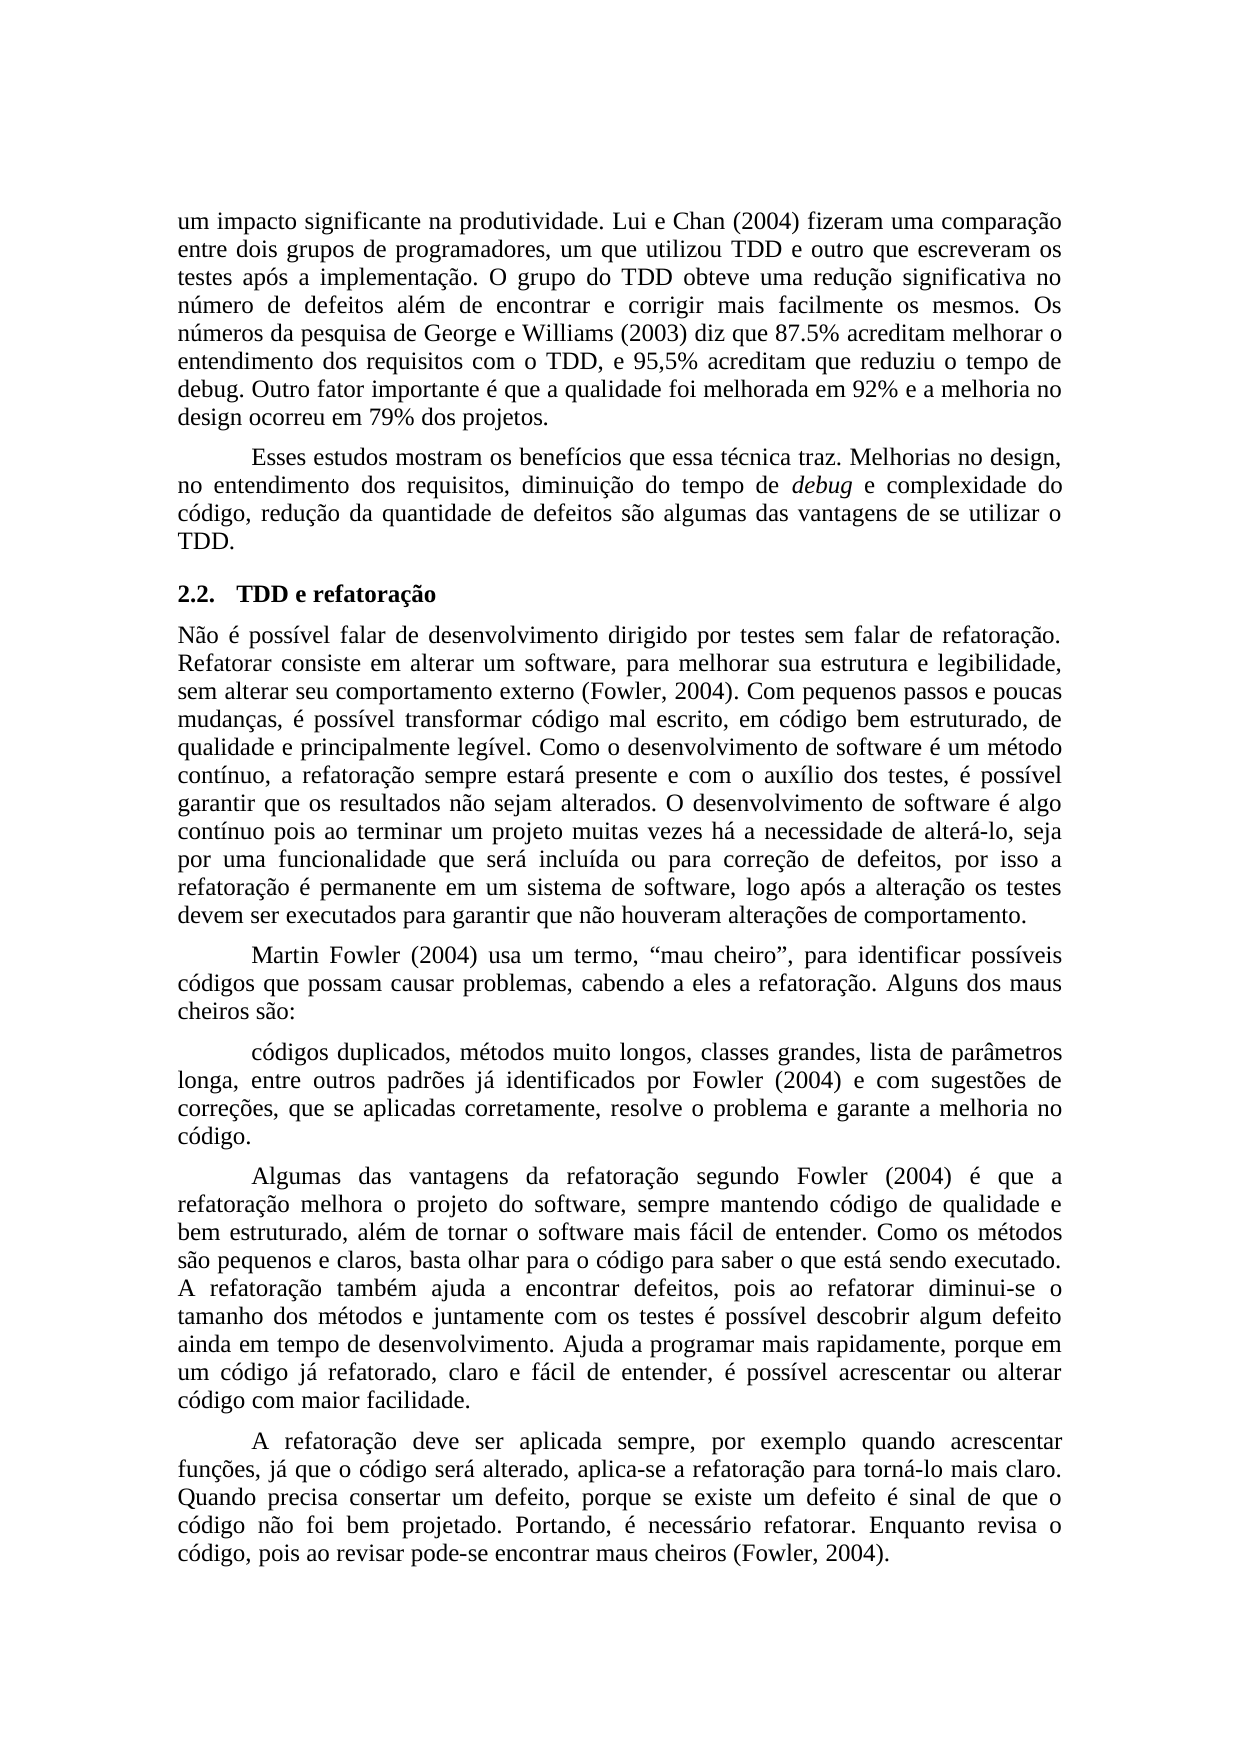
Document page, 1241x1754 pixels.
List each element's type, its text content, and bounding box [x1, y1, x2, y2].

text um impacto significante na produtividade. Lui e Chan (2004) fizeram uma comparação entre dois grupos de programadores, um que utilizou TDD e outro que escreveram os testes após a implementação. O grupo do TDD obteve uma redução significativa no número de defeitos além de encontrar e corrigir mais facilmente os mesmos. Os números da pesquisa de George e Williams (2003) diz que 87.5% acreditam melhorar o entendimento dos requisitos com o TDD, e 95,5% acreditam que reduziu o tempo de debug. Outro fator importante é que a qualidade foi melhorada em 92% e a melhoria no design ocorreu em 79% dos projetos. [177, 207, 1063, 431]
text códigos duplicados, métodos muito longos, classes grandes, lista de parâmetros longa, entre outros padrões já identificados por Fowler (2004) e com sugestões de correções, que se aplicadas corretamente, resolve o problema e garante a melhoria no código. [177, 1038, 1063, 1150]
text Martin Fowler (2004) usa um termo, “mau cheiro”, para identificar possíveis códigos que possam causar problemas, cabendo a eles a refatoração. Alguns dos maus cheiros são: [177, 941, 1063, 1025]
text Esses estudos mostram os benefícios que essa técnica traz. Melhorias no design, no entendimento dos requisitos, diminuição do tempo de debug e complexidade do código, redução da quantidade de defeitos são algumas das vantagens de se utilizar o TDD. [177, 443, 1063, 555]
title TDD e refatoração [177, 580, 1063, 608]
text A refatoração deve ser aplicada sempre, por exemplo quando acrescentar funções, já que o código será alterado, aplica-se a refatoração para torná-lo mais claro. Quando precisa consertar um defeito, porque se existe um defeito é sinal de que o código não foi bem projetado. Portando, é necessário refatorar. Enquanto revisa o código, pois ao revisar pode-se encontrar maus cheiros (Fowler, 2004). [177, 1427, 1063, 1567]
text Algumas das vantagens da refatoração segundo Fowler (2004) é que a refatoração melhora o projeto do software, sempre mantendo código de qualidade e bem estruturado, além de tornar o software mais fácil de entender. Como os métodos são pequenos e claros, basta olhar para o código para saber o que está sendo executado. A refatoração também ajuda a encontrar defeitos, pois ao refatorar diminui-se o tamanho dos métodos e juntamente com os testes é possível descobrir algum defeito ainda em tempo de desenvolvimento. Ajuda a programar mais rapidamente, porque em um código já refatorado, claro e fácil de entender, é possível acrescentar ou alterar código com maior facilidade. [177, 1162, 1063, 1414]
text Não é possível falar de desenvolvimento dirigido por testes sem falar de refatoração. Refatorar consiste em alterar um software, para melhorar sua estrutura e legibilidade, sem alterar seu comportamento externo (Fowler, 2004). Com pequenos passos e poucas mudanças, é possível transformar código mal escrito, em código bem estruturado, de qualidade e principalmente legível. Como o desenvolvimento de software é um método contínuo, a refatoração sempre estará presente e com o auxílio dos testes, é possível garantir que os resultados não sejam alterados. O desenvolvimento de software é algo contínuo pois ao terminar um projeto muitas vezes há a necessidade de alterá-lo, seja por uma funcionalidade que será incluída ou para correção de defeitos, por isso a refatoração é permanente em um sistema de software, logo após a alteração os testes devem ser executados para garantir que não houveram alterações de comportamento. [177, 621, 1063, 929]
